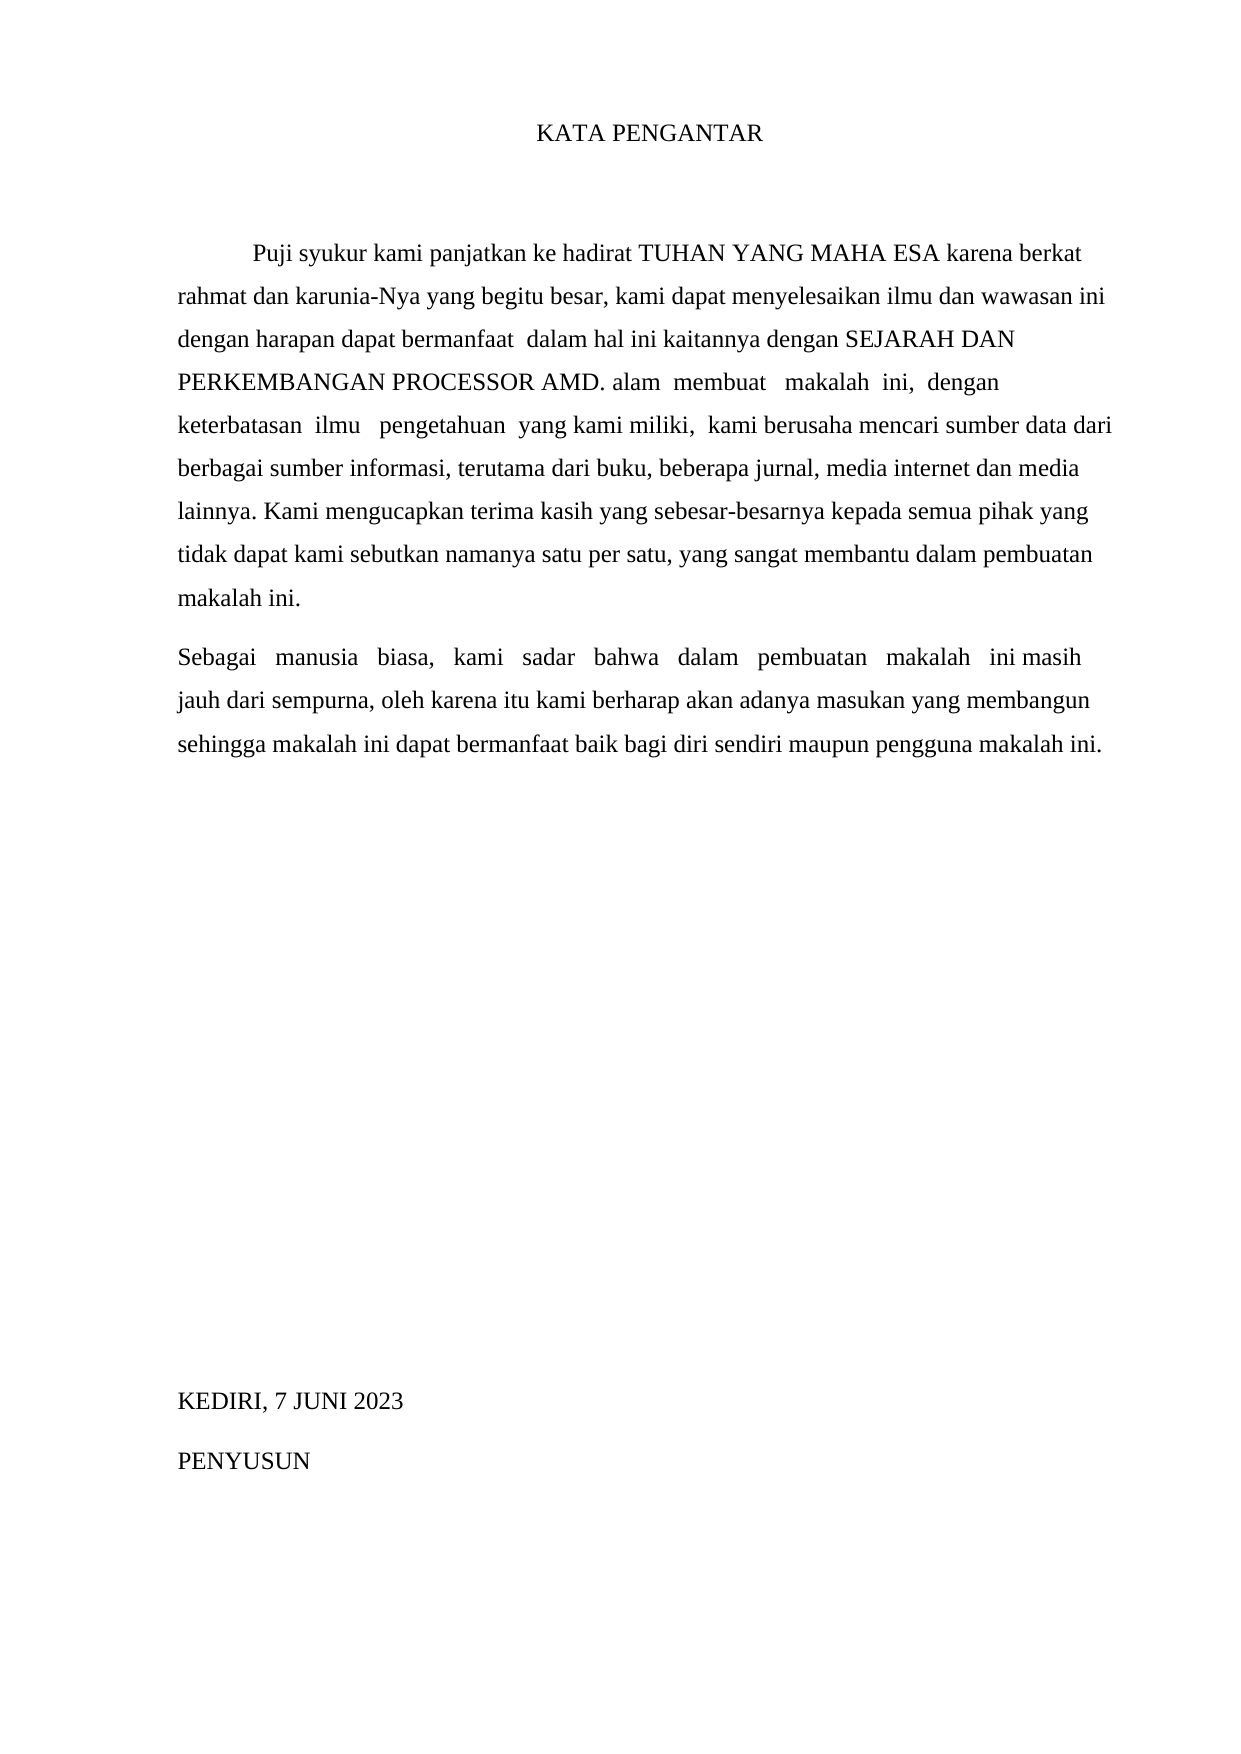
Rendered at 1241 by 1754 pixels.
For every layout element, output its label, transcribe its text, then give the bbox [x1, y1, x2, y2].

text Puji syukur kami panjatkan ke hadirat TUHAN YANG MAHA ESA karena berkat rahmat dan karunia-Nya yang begitu besar, kami dapat menyelesaikan ilmu dan wawasan ini dengan harapan dapat bermanfaat dalam hal ini kaitannya dengan SEJARAH DAN PERKEMBANGAN PROCESSOR AMD. alam membuat makalah ini, dengan keterbatasan ilmu pengetahuan yang kami miliki, kami berusaha mencari sumber data dari berbagai sumber informasi, terutama dari buku, beberapa jurnal, media internet dan media lainnya. Kami mengucapkan terima kasih yang sebesar-besarnya kepada semua pihak yang tidak dapat kami sebutkan namanya satu per satu, yang sangat membantu dalam pembuatan makalah ini. [177, 238, 1122, 611]
text KEDIRI, 7 JUNI 2023 [177, 1386, 1122, 1415]
text KATA PENGANTAR [177, 118, 1122, 147]
text Sebagai manusia biasa, kami sadar bahwa dalam pembuatan makalah ini masih jauh dari sempurna, oleh karena itu kami berharap akan adanya masukan yang membangun sehingga makalah ini dapat bermanfaat baik bagi diri sendiri maupun pengguna makalah ini. [177, 642, 1122, 757]
text PENYUSUN [177, 1446, 1122, 1475]
